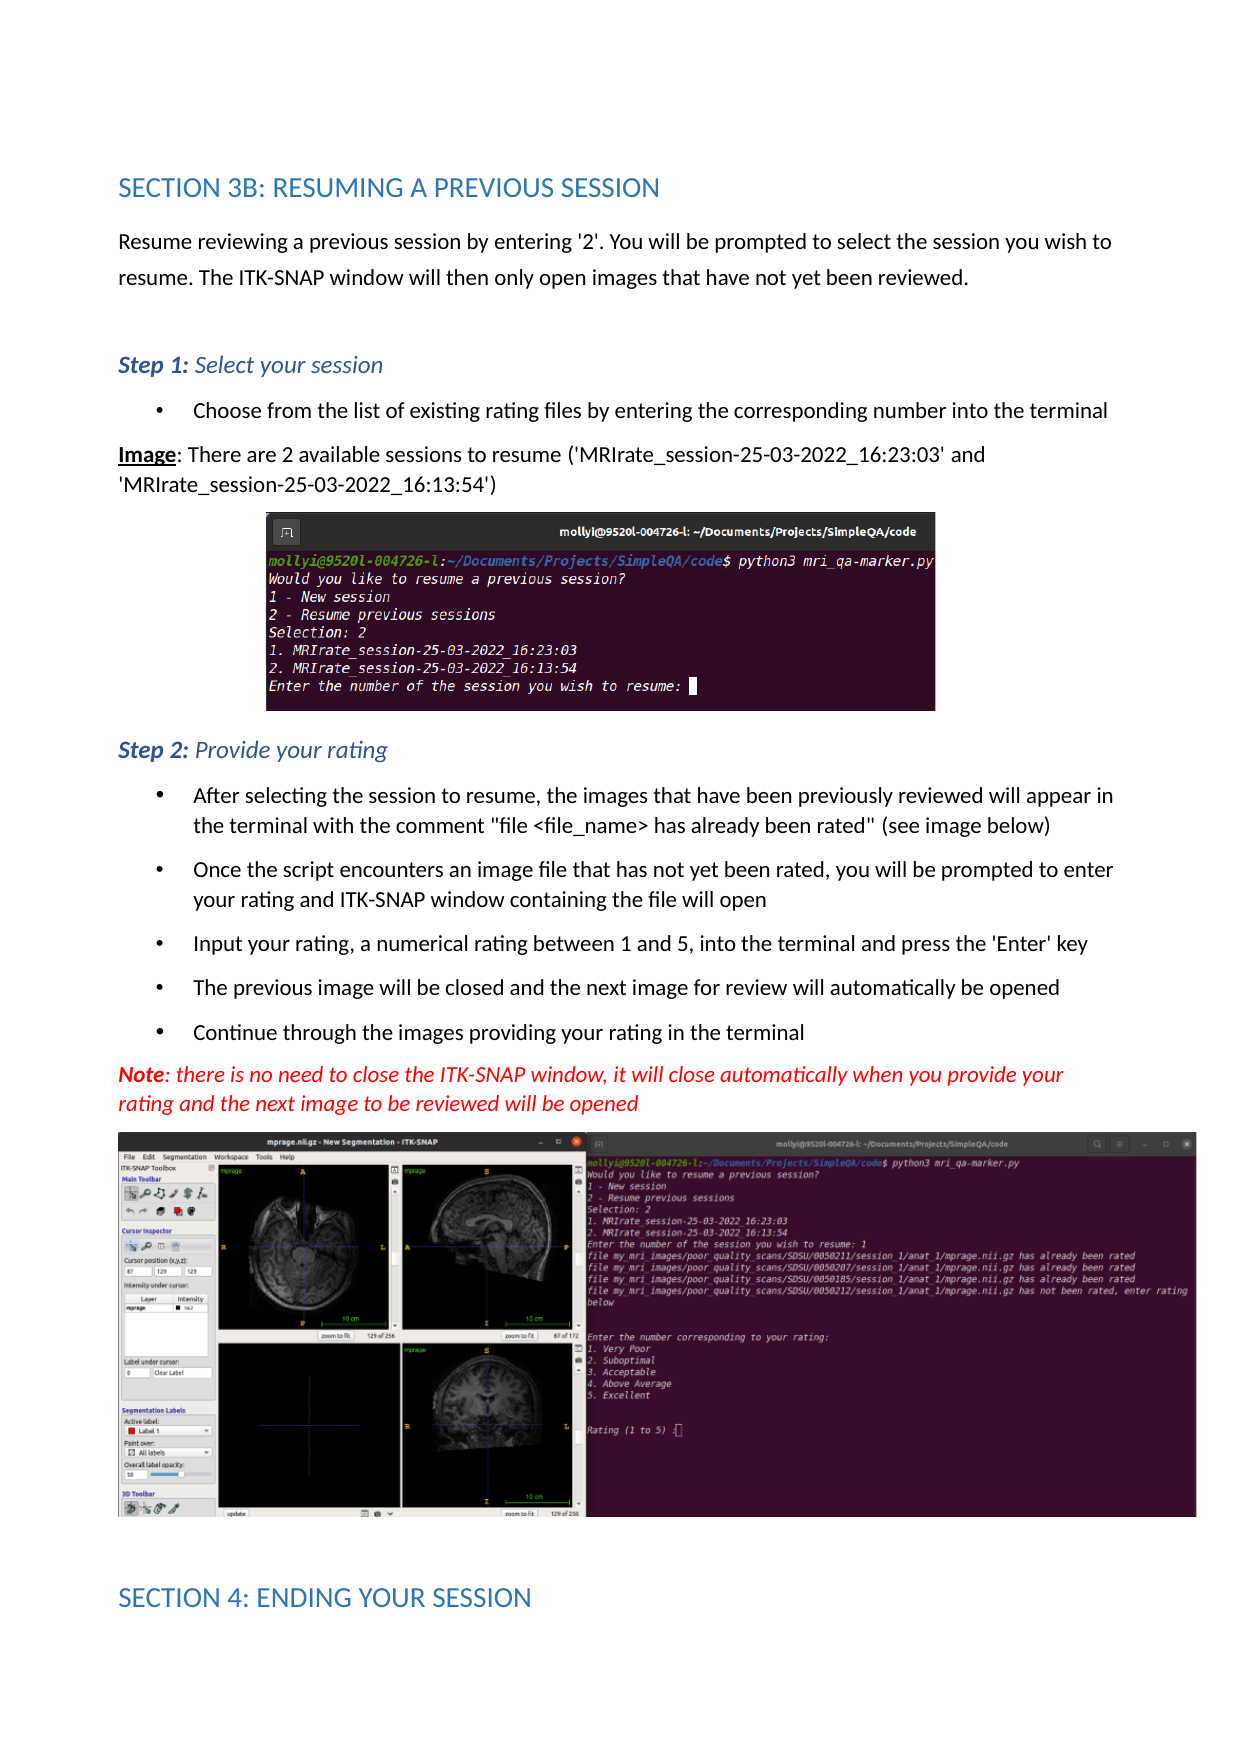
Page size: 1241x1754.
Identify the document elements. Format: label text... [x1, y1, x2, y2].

text SECTION 3B: RESUMING A PREVIOUS SESSION [118, 169, 1122, 204]
list After selecting the session to resume, the images that have been previously reviewed will appear in the terminal with the comment "file <file_name> has already been rated" (see image below) [156, 780, 1122, 839]
list Continue through the images providing your rating in the terminal [156, 1016, 1122, 1046]
picture [118, 1132, 1197, 1517]
list Once the script encounters an image file that has not yet been rated, you will be prompted to enter your rating and ITK-SNAP window containing the file will open [156, 854, 1122, 913]
text Step 1: Select your session [118, 349, 1122, 379]
picture [265, 512, 936, 711]
text Step 2: Provide your rating [118, 734, 1122, 765]
text Resume reviewing a previous session by entering '2'. You will be prompted to select the session you wish to resume. The ITK-SNAP window will then only open images that have not yet been reviewed. [118, 219, 1122, 291]
list The previous image will be closed and the next image for review will automatically be opened [156, 972, 1122, 1002]
text Image: There are 2 available sessions to resume ('MRIrate_session-25-03-2022_16:23:03' and 'MRIrate_session-25-03-2022_16:13:54') [118, 438, 1122, 498]
text SECTION 4: ENDING YOUR SESSION [118, 1579, 1122, 1614]
list Input your rating, a numerical rating between 1 and 5, into the terminal and press the 'Enter' key [156, 928, 1122, 957]
text Note: there is no need to close the ITK-SNAP window, it will close automatically when you provide your rating and the next image to be reviewed will be opened [118, 1060, 1122, 1118]
list Choose from the list of existing rating files by entering the corresponding number into the terminal [156, 394, 1122, 424]
